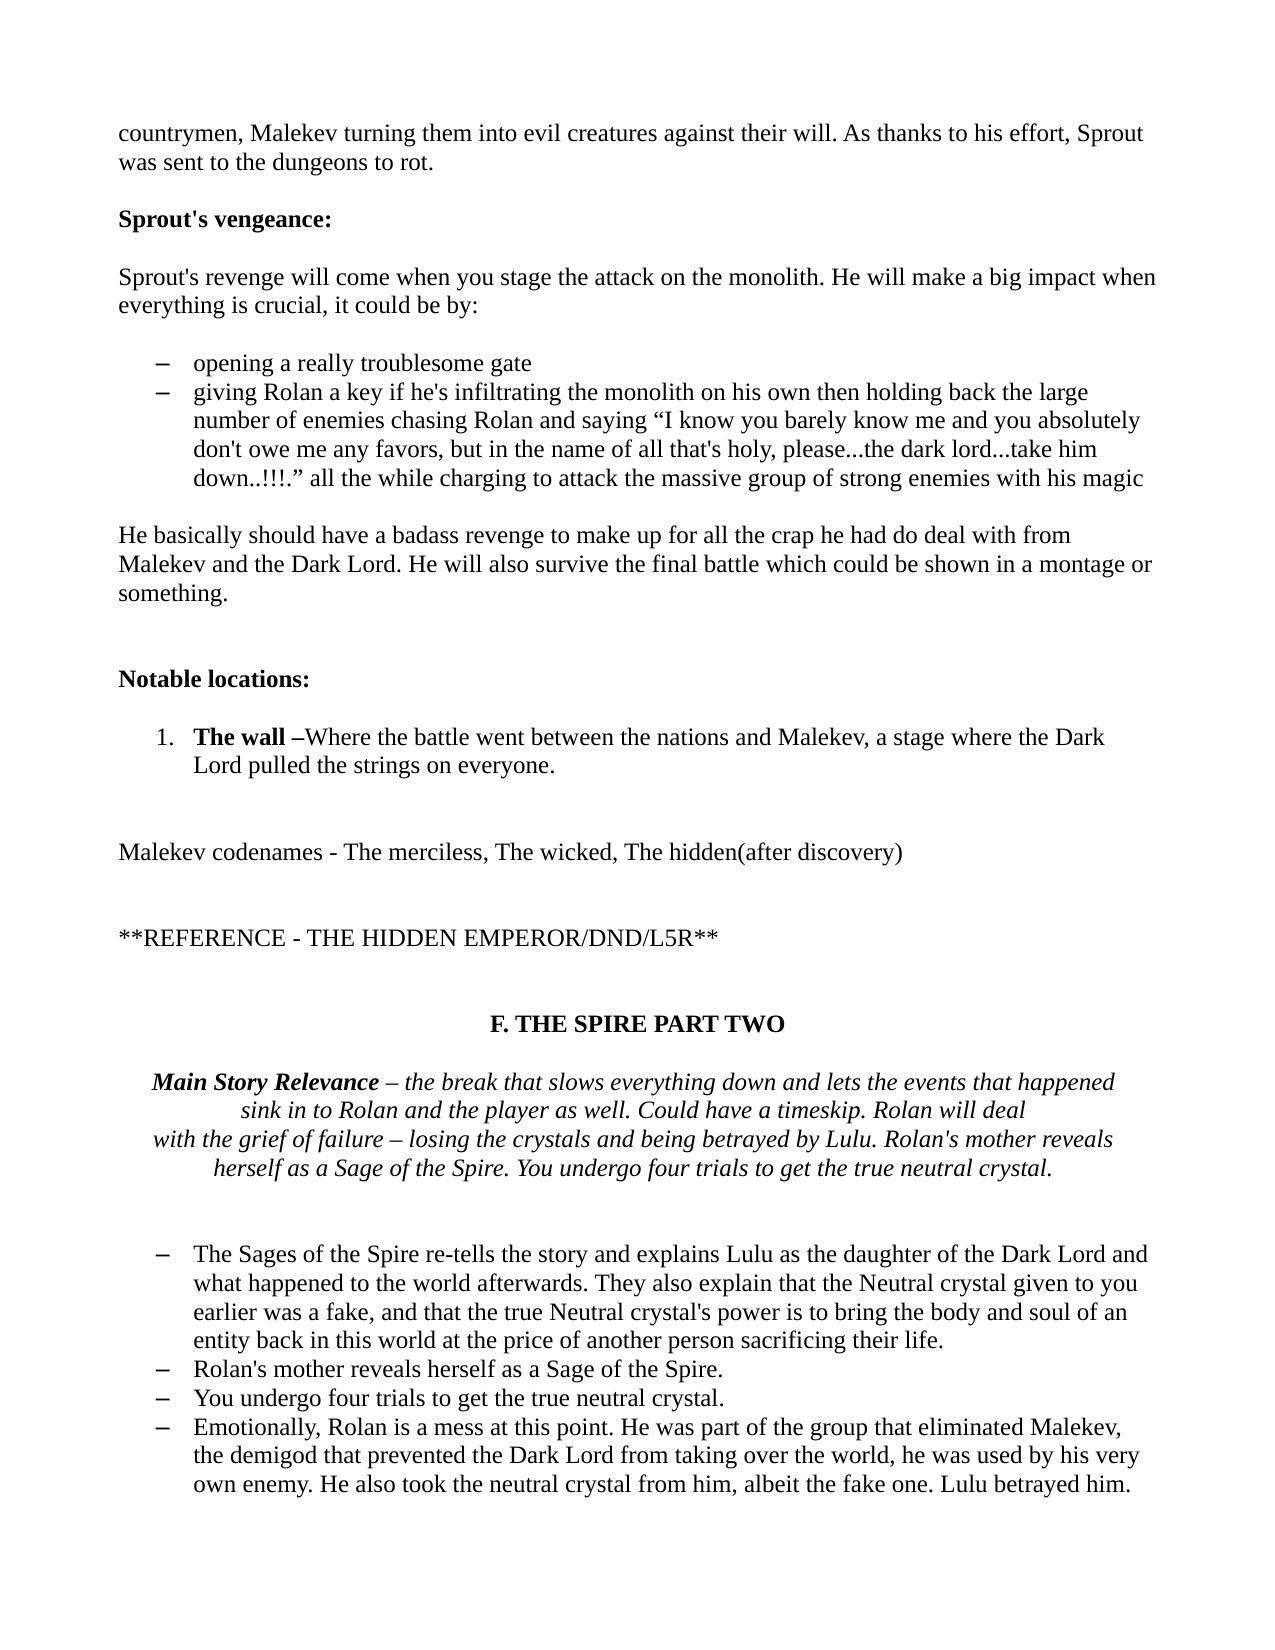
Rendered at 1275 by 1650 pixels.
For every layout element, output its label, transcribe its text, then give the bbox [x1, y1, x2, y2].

text Notable locations: [118, 664, 1157, 693]
text Sprout's vengeance: [118, 204, 1157, 233]
list The wall –Where the battle went between the nations and Malekev, a stage where the Dark Lord pulled the strings on everyone. [156, 722, 1157, 779]
text Malekev codenames - The merciless, The wicked, The hidden(after discovery) [118, 837, 1157, 866]
list giving Rolan a key if he's infiltrating the monolith on his own then holding back the large number of enemies chasing Rolan and saying “I know you barely know me and you absolutely don't owe me any favors, but in the name of all that's holy, please...the dark lord...take him down..!!!.” all the while charging to attack the massive group of strong enemies with his magic [156, 377, 1157, 492]
list opening a really troublesome gate [156, 348, 1157, 377]
text Sprout's revenge will come when you stage the attack on the monolith. He will make a big impact when everything is crucial, it could be by: [118, 262, 1157, 319]
text He basically should have a badass revenge to make up for all the crap he had do deal with from Malekev and the Dark Lord. He will also survive the final battle which could be shown in a montage or something. [118, 521, 1157, 607]
text countrymen, Malekev turning them into evil creatures against their will. As thanks to his effort, Sprout was sent to the dungeons to rot. [118, 118, 1157, 176]
text with the grief of failure – losing the crystals and being betrayed by Lulu. Rolan's mother reveals [118, 1124, 1157, 1153]
text F. THE SPIRE PART TWO [118, 1009, 1157, 1038]
text Main Story Relevance – the break that slows everything down and lets the events that happened [118, 1067, 1157, 1096]
list The Sages of the Spire re-tells the story and explains Lulu as the daughter of the Dark Lord and what happened to the world afterwards. They also explain that the Neutral crystal given to you earlier was a fake, and that the true Neutral crystal's power is to bring the body and soul of an entity back in this world at the price of another person sacrificing their life. [156, 1239, 1157, 1354]
text herself as a Sage of the Spire. You undergo four trials to get the true neutral crystal. [118, 1153, 1157, 1182]
text sink in to Rolan and the player as well. Could have a timeskip. Rolan will deal [118, 1096, 1157, 1124]
list Emotionally, Rolan is a mess at this point. He was part of the group that eliminated Malekev, the demigod that prevented the Dark Lord from taking over the world, he was used by his very own enemy. He also took the neutral crystal from him, albeit the fake one. Lulu betrayed him. [156, 1412, 1157, 1498]
list You undergo four trials to get the true neutral crystal. [156, 1383, 1157, 1412]
text **REFERENCE - THE HIDDEN EMPEROR/DND/L5R** [118, 923, 1157, 952]
list Rolan's mother reveals herself as a Sage of the Spire. [156, 1354, 1157, 1383]
